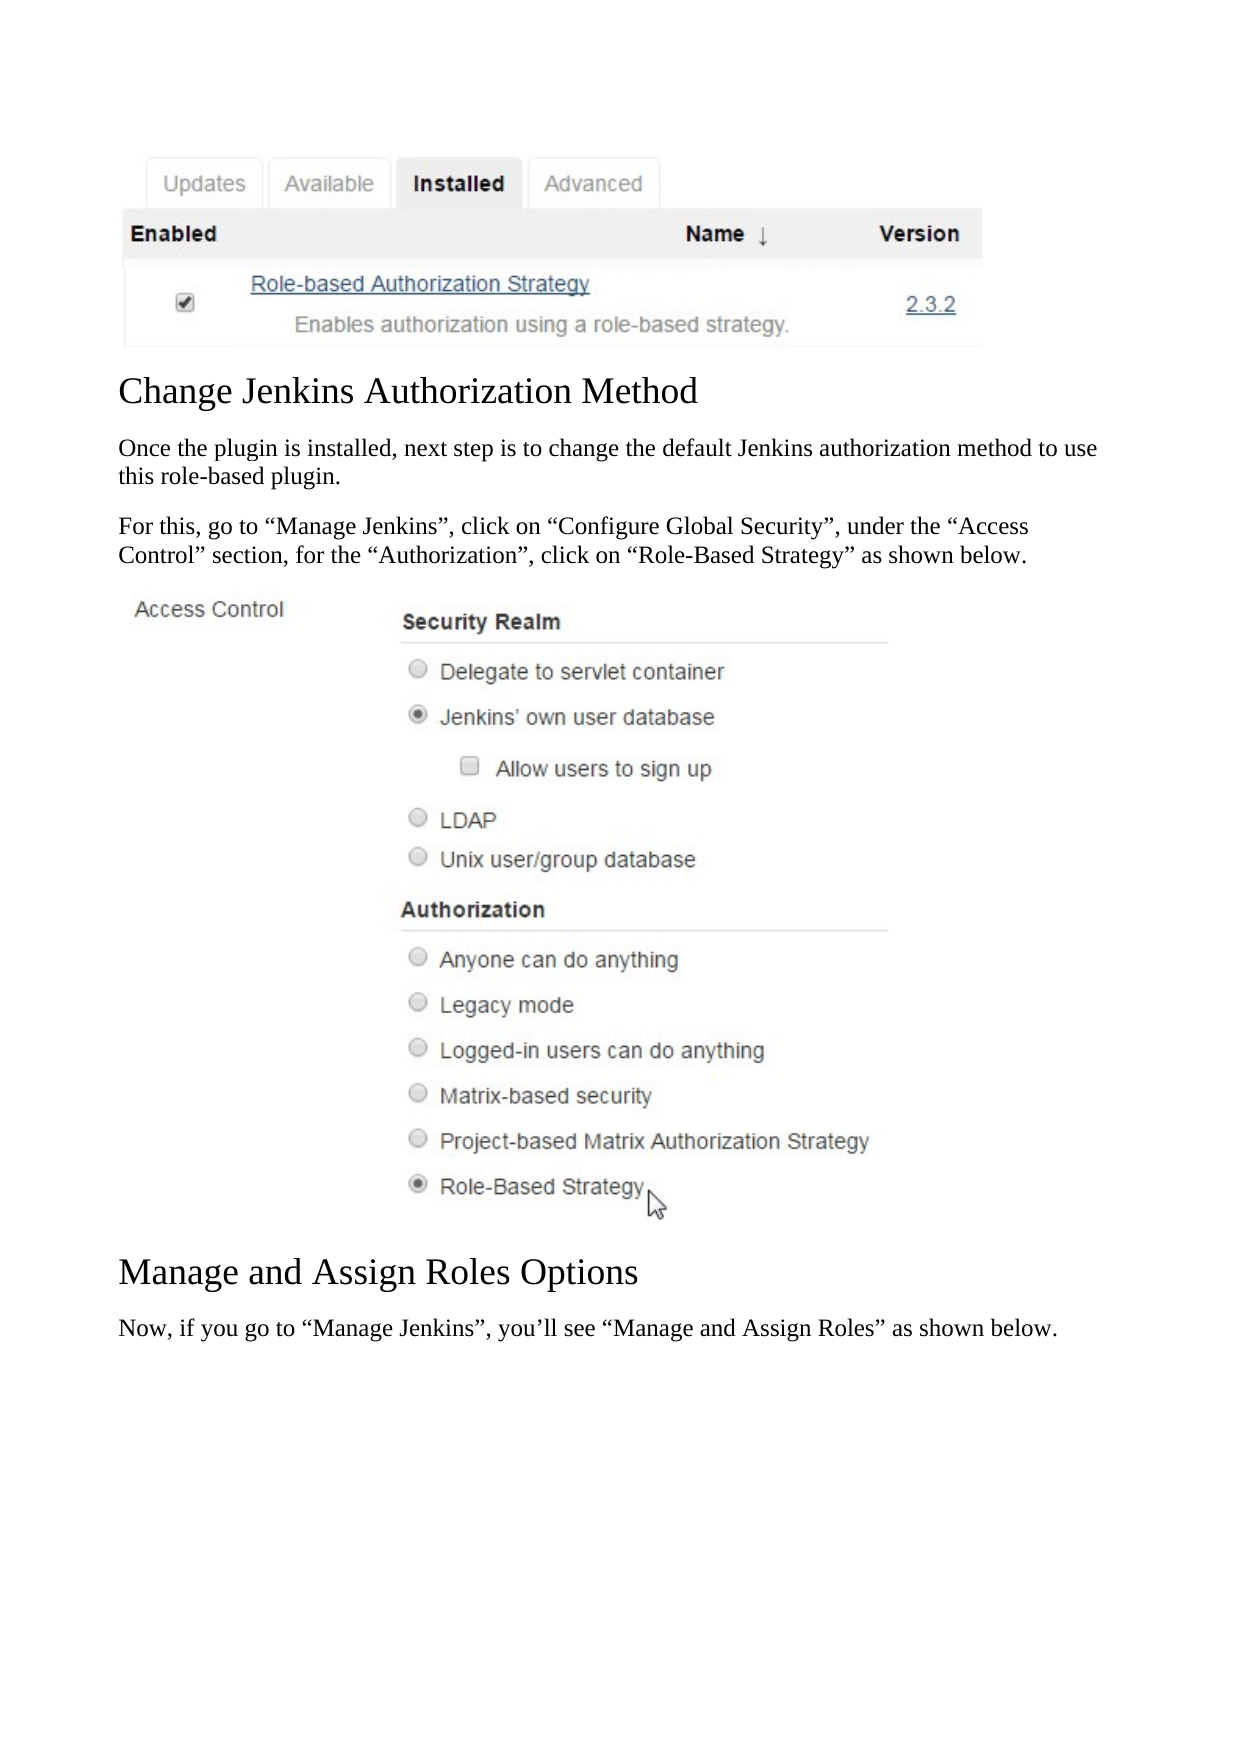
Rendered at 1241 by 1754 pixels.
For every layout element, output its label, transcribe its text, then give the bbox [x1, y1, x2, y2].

text Now, if you go to “Manage Jenkins”, you’ll see “Manage and Assign Roles” as shown below. [118, 1313, 1122, 1342]
text For this, go to “Manage Jenkins”, click on “Configure Global Security”, under the “Access Control” section, for the “Authorization”, click on “Role-Based Strategy” as shown below. [118, 511, 1122, 568]
picture [118, 589, 889, 1229]
text Once the plugin is installed, next step is to change the default Jenkins authorization method to use this role-based plugin. [118, 433, 1122, 490]
picture [118, 118, 983, 348]
text Change Jenkins Authorization Method [118, 369, 1122, 412]
text Manage and Assign Roles Options [118, 1249, 1122, 1292]
